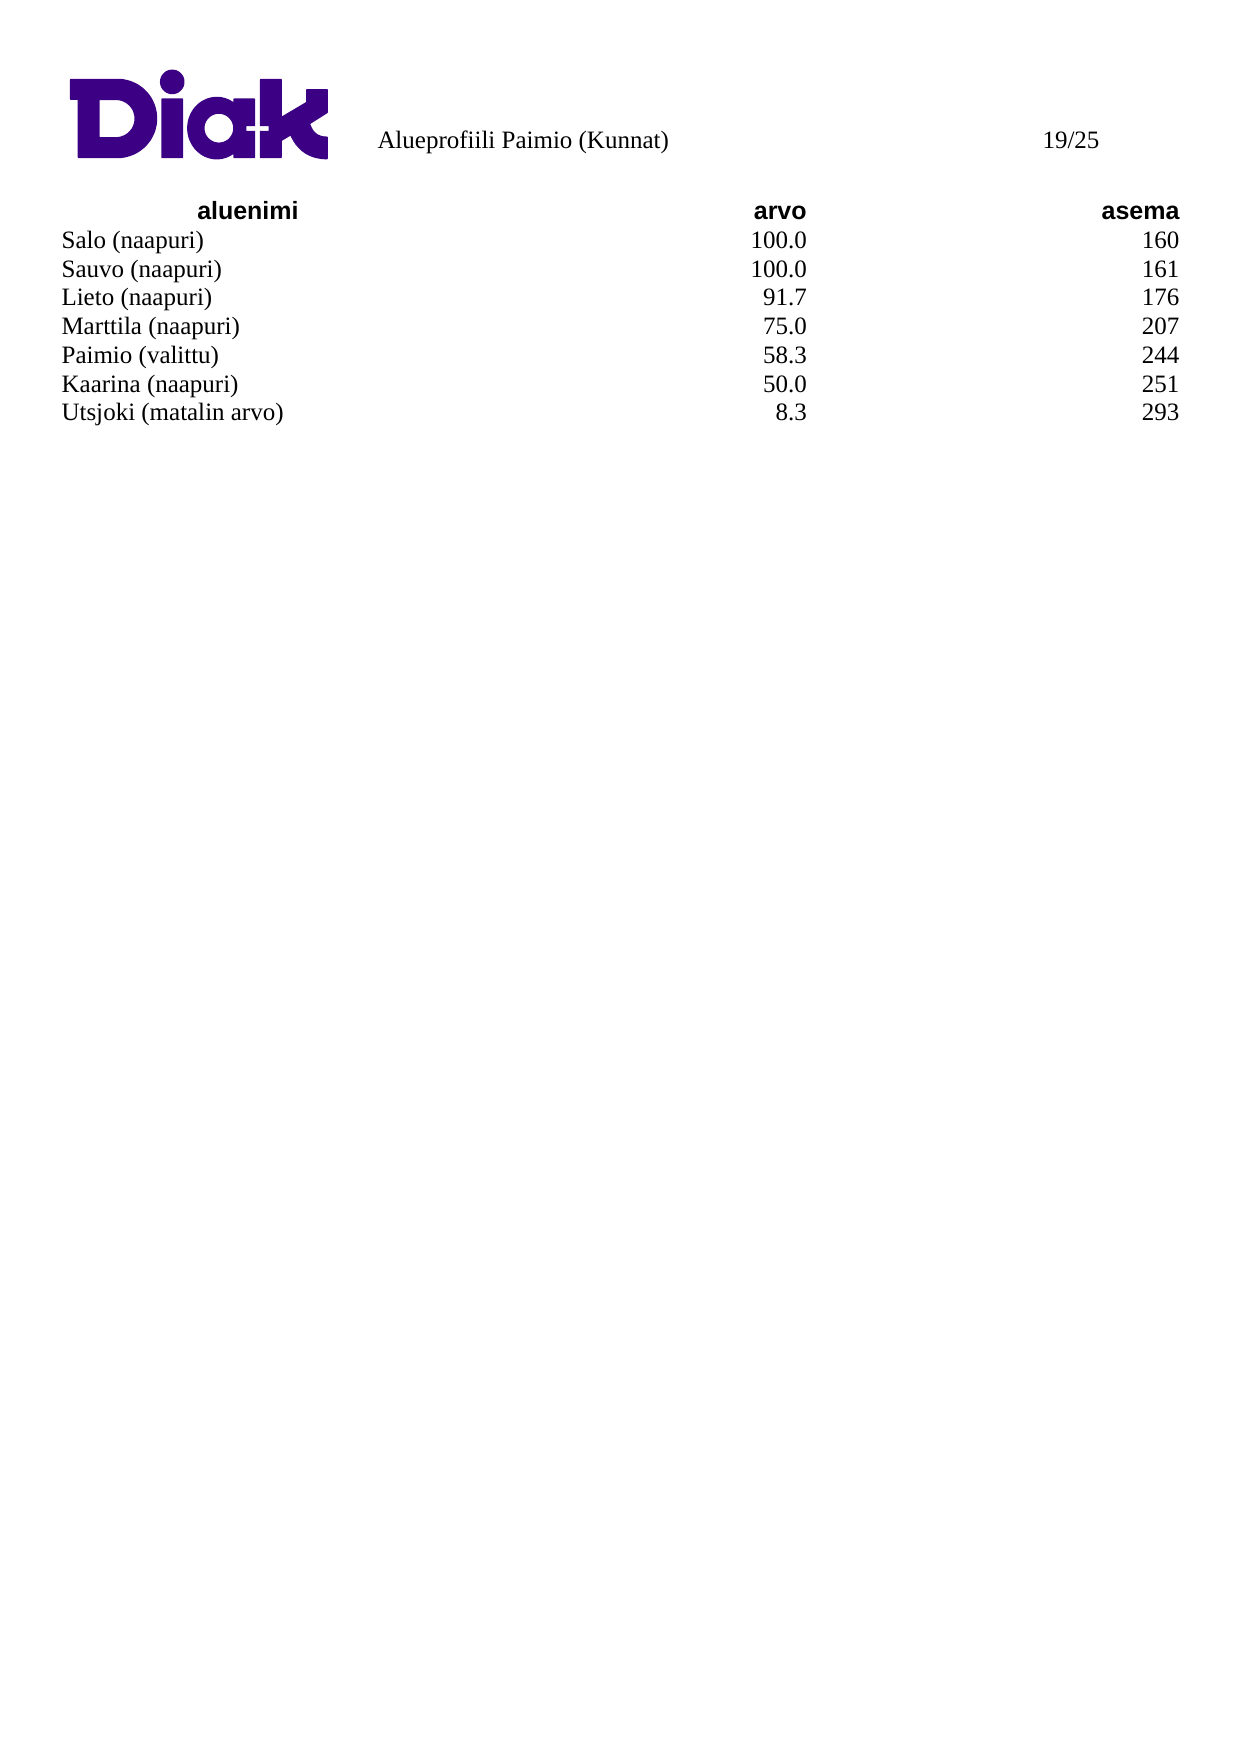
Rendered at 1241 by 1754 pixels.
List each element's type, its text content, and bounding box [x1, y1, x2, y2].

table_cell 160 [806, 225, 1179, 254]
table_cell 100.0 [434, 254, 806, 282]
table_cell 176 [806, 283, 1179, 311]
table_cell Kaarina (naapuri) [61, 369, 434, 397]
table_header arvo [434, 196, 806, 225]
table_cell Salo (naapuri) [61, 225, 434, 254]
table_cell Sauvo (naapuri) [61, 254, 434, 282]
table_cell 100.0 [434, 225, 806, 254]
table_cell 244 [806, 340, 1179, 369]
table_cell Paimio (valittu) [61, 340, 434, 369]
table_cell 251 [806, 369, 1179, 397]
table_cell Utsjoki (matalin arvo) [61, 398, 434, 426]
table_cell 50.0 [434, 369, 806, 397]
table_cell 207 [806, 311, 1179, 340]
table_cell 58.3 [434, 340, 806, 369]
table_cell Marttila (naapuri) [61, 311, 434, 340]
table_header asema [806, 196, 1179, 225]
table_cell 293 [806, 398, 1179, 426]
table_cell 91.7 [434, 283, 806, 311]
table_cell 75.0 [434, 311, 806, 340]
table_header aluenimi [61, 196, 434, 225]
table_cell Lieto (naapuri) [61, 283, 434, 311]
table_cell 161 [806, 254, 1179, 282]
table_cell 8.3 [434, 398, 806, 426]
